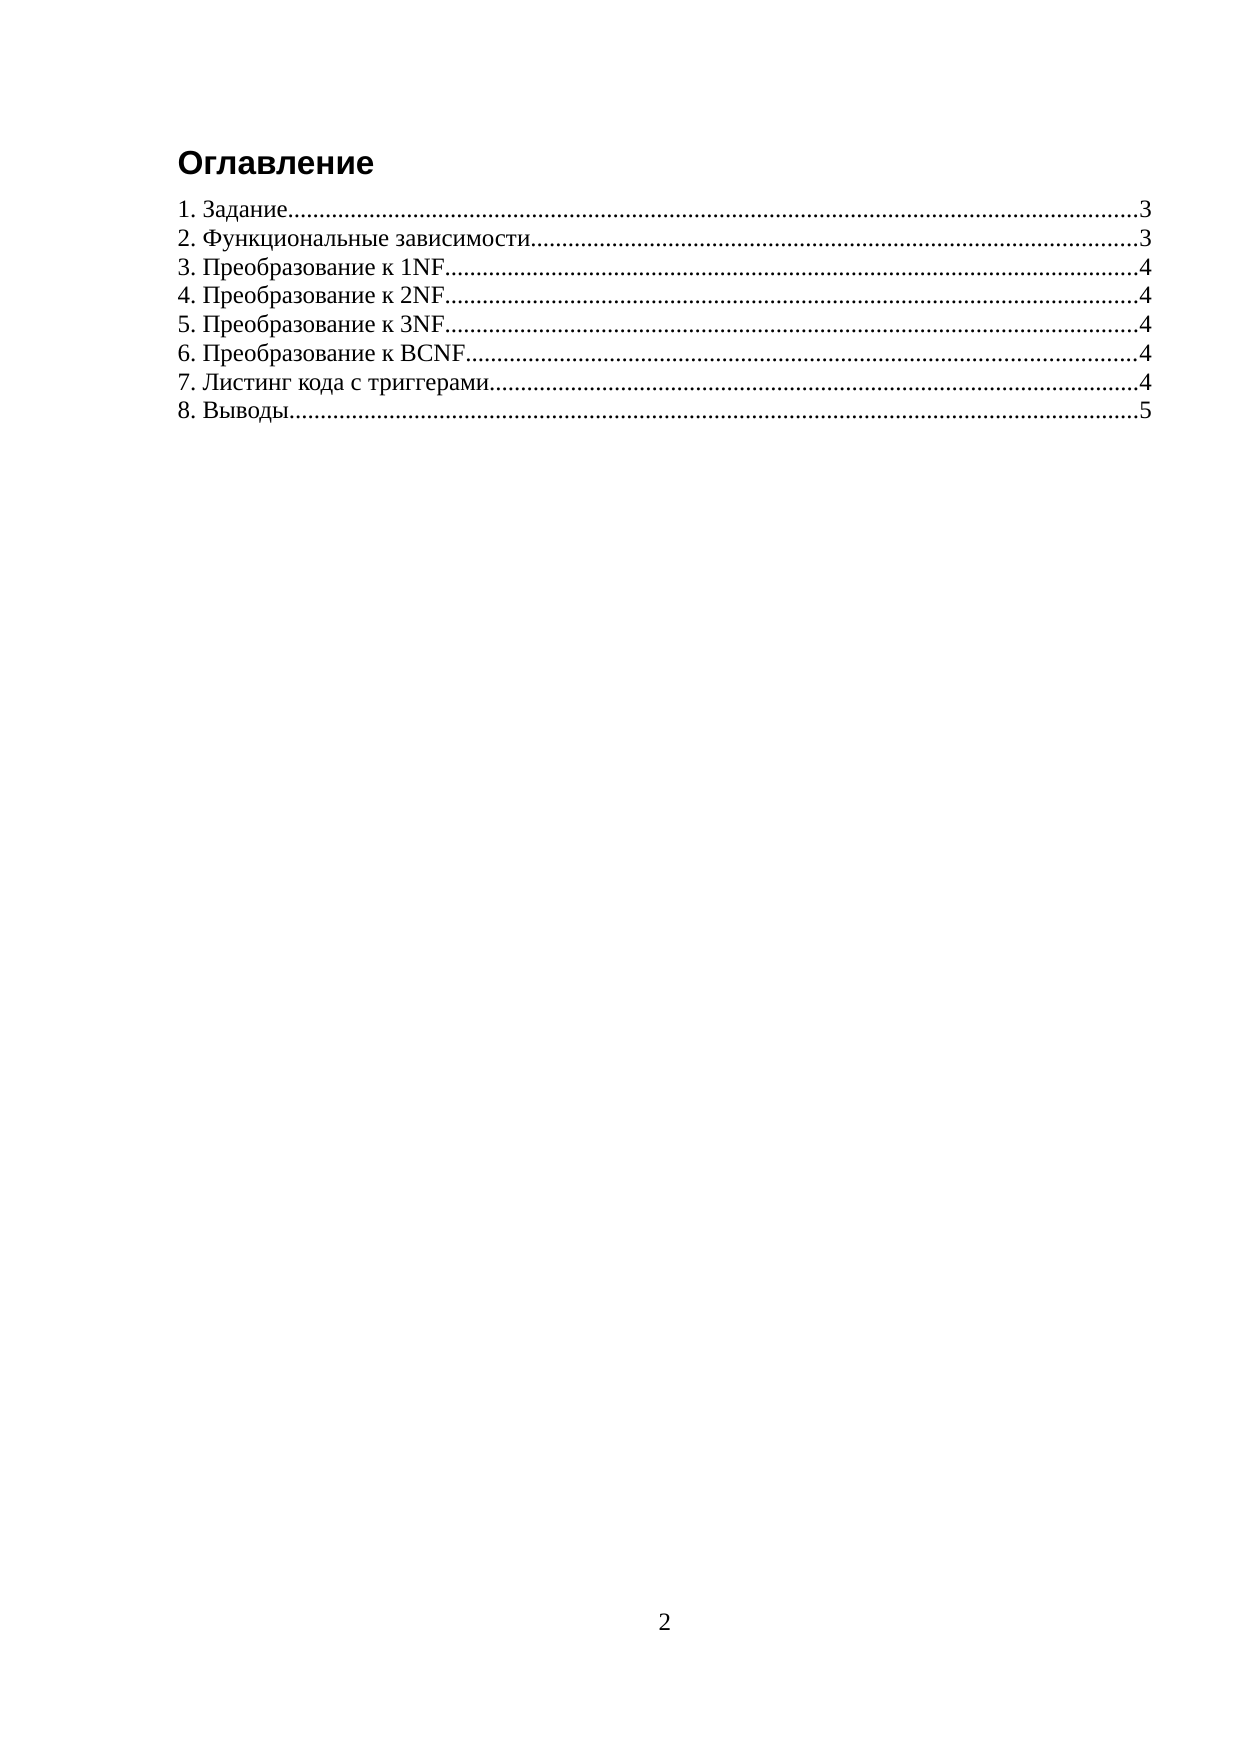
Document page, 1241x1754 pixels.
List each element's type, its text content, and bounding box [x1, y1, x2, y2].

text 1. Задание 3 [177, 194, 1152, 223]
text 2. Функциональные зависимости 3 [177, 223, 1152, 252]
text 5. Преобразование к 3NF 4 [177, 309, 1152, 338]
text 3. Преобразование к 1NF 4 [177, 252, 1152, 280]
text 6. Преобразование к BCNF 4 [177, 338, 1152, 367]
text 4. Преобразование к 2NF 4 [177, 280, 1152, 309]
subtitle Оглавление [177, 143, 1152, 182]
text 7. Листинг кода с триггерами 4 [177, 367, 1152, 395]
text 8. Выводы 5 [177, 395, 1152, 424]
